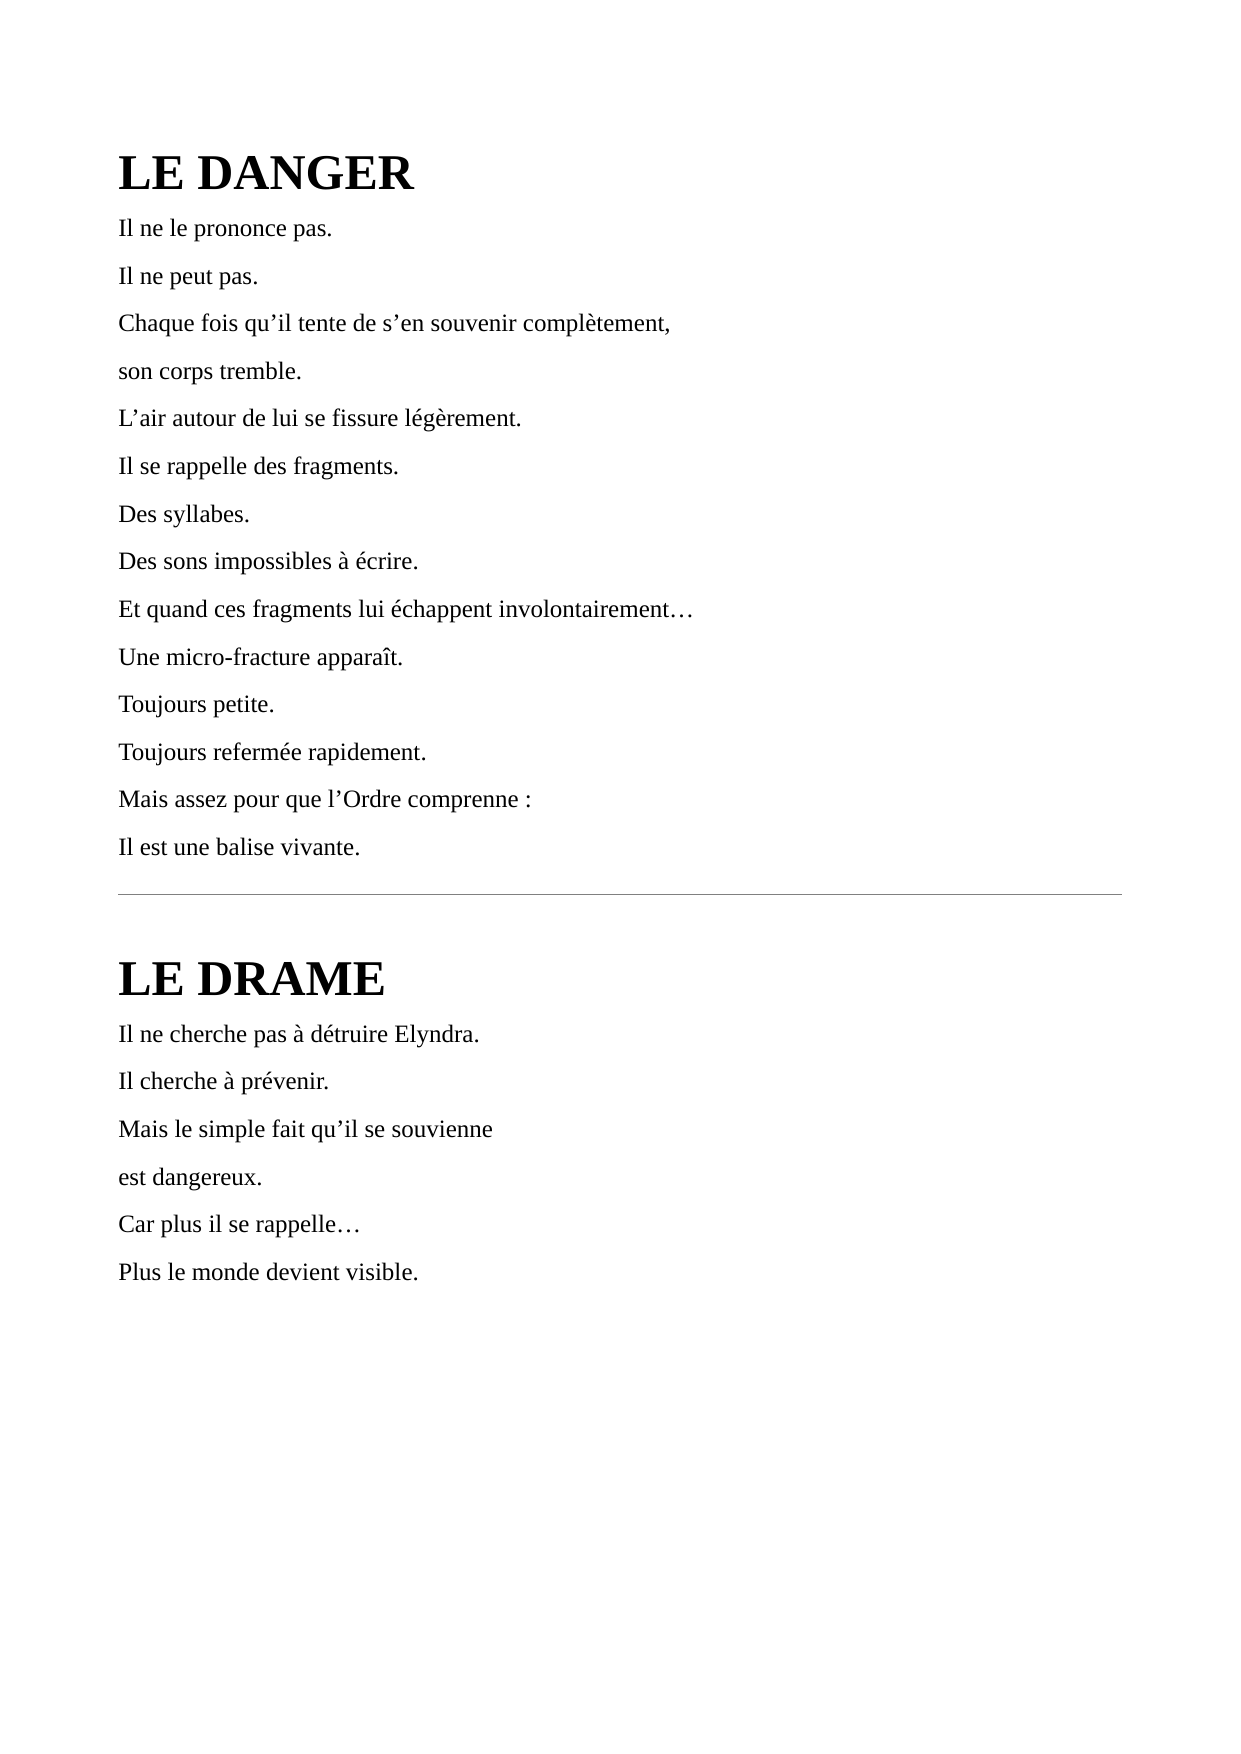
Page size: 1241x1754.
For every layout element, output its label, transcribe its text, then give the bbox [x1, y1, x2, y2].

text Car plus il se rappelle… [118, 1209, 1122, 1238]
text Une micro-fracture apparaît. [118, 642, 1122, 670]
text Il ne peut pas. [118, 261, 1122, 289]
text L’air autour de lui se fissure légèrement. [118, 403, 1122, 432]
text Et quand ces fragments lui échappent involontairement… [118, 594, 1122, 623]
text son corps tremble. [118, 356, 1122, 385]
text Il se rappelle des fragments. [118, 451, 1122, 480]
text Toujours petite. [118, 689, 1122, 718]
subtitle LE DANGER [118, 143, 1122, 201]
text Mais le simple fait qu’il se souvienne [118, 1114, 1122, 1143]
text Toujours refermée rapidement. [118, 737, 1122, 766]
text Mais assez pour que l’Ordre comprenne : [118, 784, 1122, 813]
text Il cherche à prévenir. [118, 1066, 1122, 1095]
text Il ne cherche pas à détruire Elyndra. [118, 1019, 1122, 1048]
text Il est une balise vivante. [118, 832, 1122, 861]
subtitle LE DRAME [118, 949, 1122, 1006]
text Des syllabes. [118, 499, 1122, 527]
text Plus le monde devient visible. [118, 1257, 1122, 1286]
text Il ne le prononce pas. [118, 213, 1122, 242]
text Chaque fois qu’il tente de s’en souvenir complètement, [118, 308, 1122, 337]
text est dangereux. [118, 1162, 1122, 1190]
text Des sons impossibles à écrire. [118, 546, 1122, 575]
